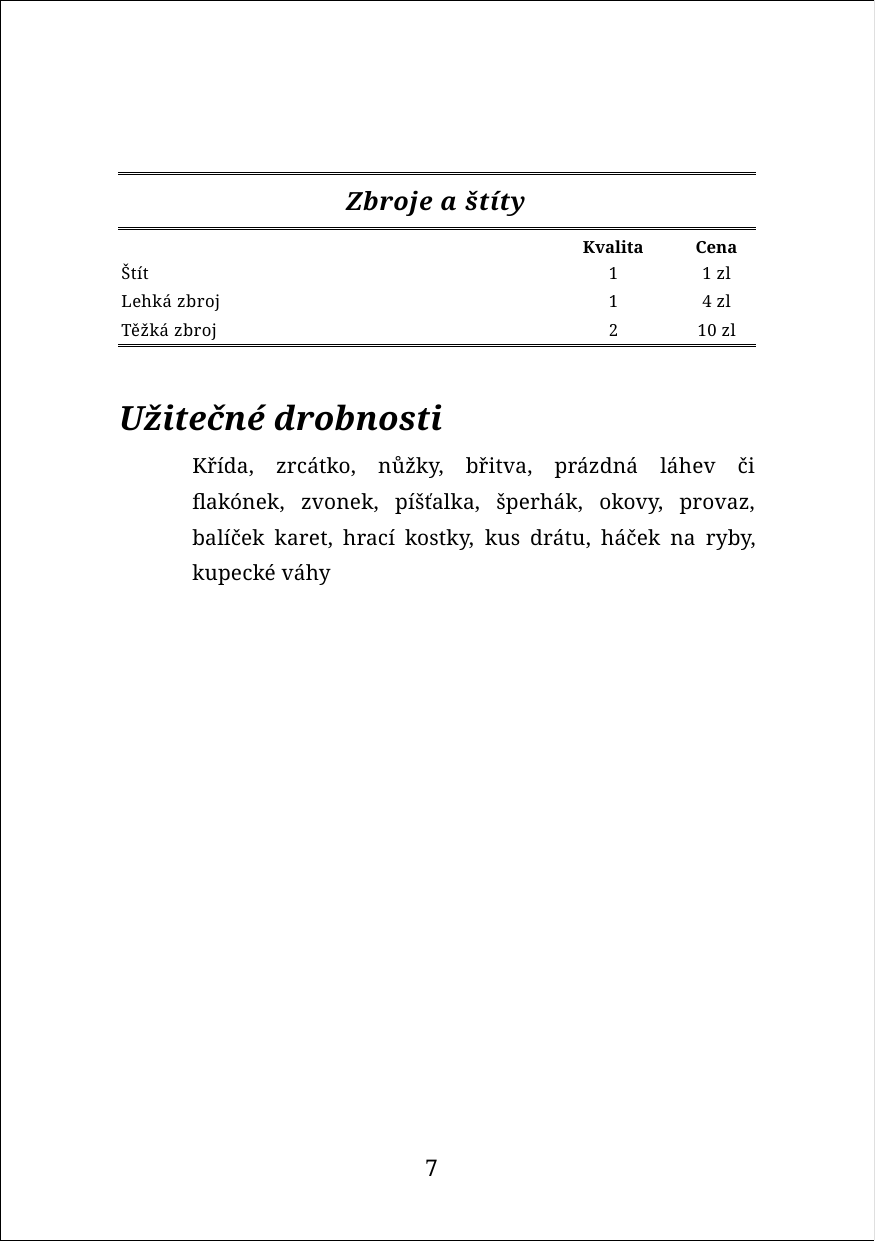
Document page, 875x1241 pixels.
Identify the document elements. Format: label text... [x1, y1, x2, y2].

table_cell [118, 230, 549, 258]
table_cell 1 [550, 259, 677, 287]
table_cell 4 zl [677, 287, 756, 316]
table_header Zbroje a štíty [118, 175, 756, 227]
table_cell 10 zl [677, 316, 756, 344]
table_cell Cena [677, 230, 756, 258]
table_cell Lehká zbroj [118, 287, 549, 316]
text Křída, zrcátko, nůžky, břitva, prázdná láhev či flakónek, zvonek, píšťalka, šperhák, okovy, provaz, balíček karet, hrací kostky, kus drátu, háček na ryby, kupecké váhy [192, 452, 756, 587]
table_cell Kvalita [550, 230, 677, 258]
subtitle Užitečné drobnosti [118, 394, 756, 440]
table_cell 2 [550, 316, 677, 344]
table_cell 1 [550, 287, 677, 316]
table_cell Těžká zbroj [118, 316, 549, 344]
table_cell 1 zl [677, 259, 756, 287]
table_cell Štít [118, 259, 549, 287]
